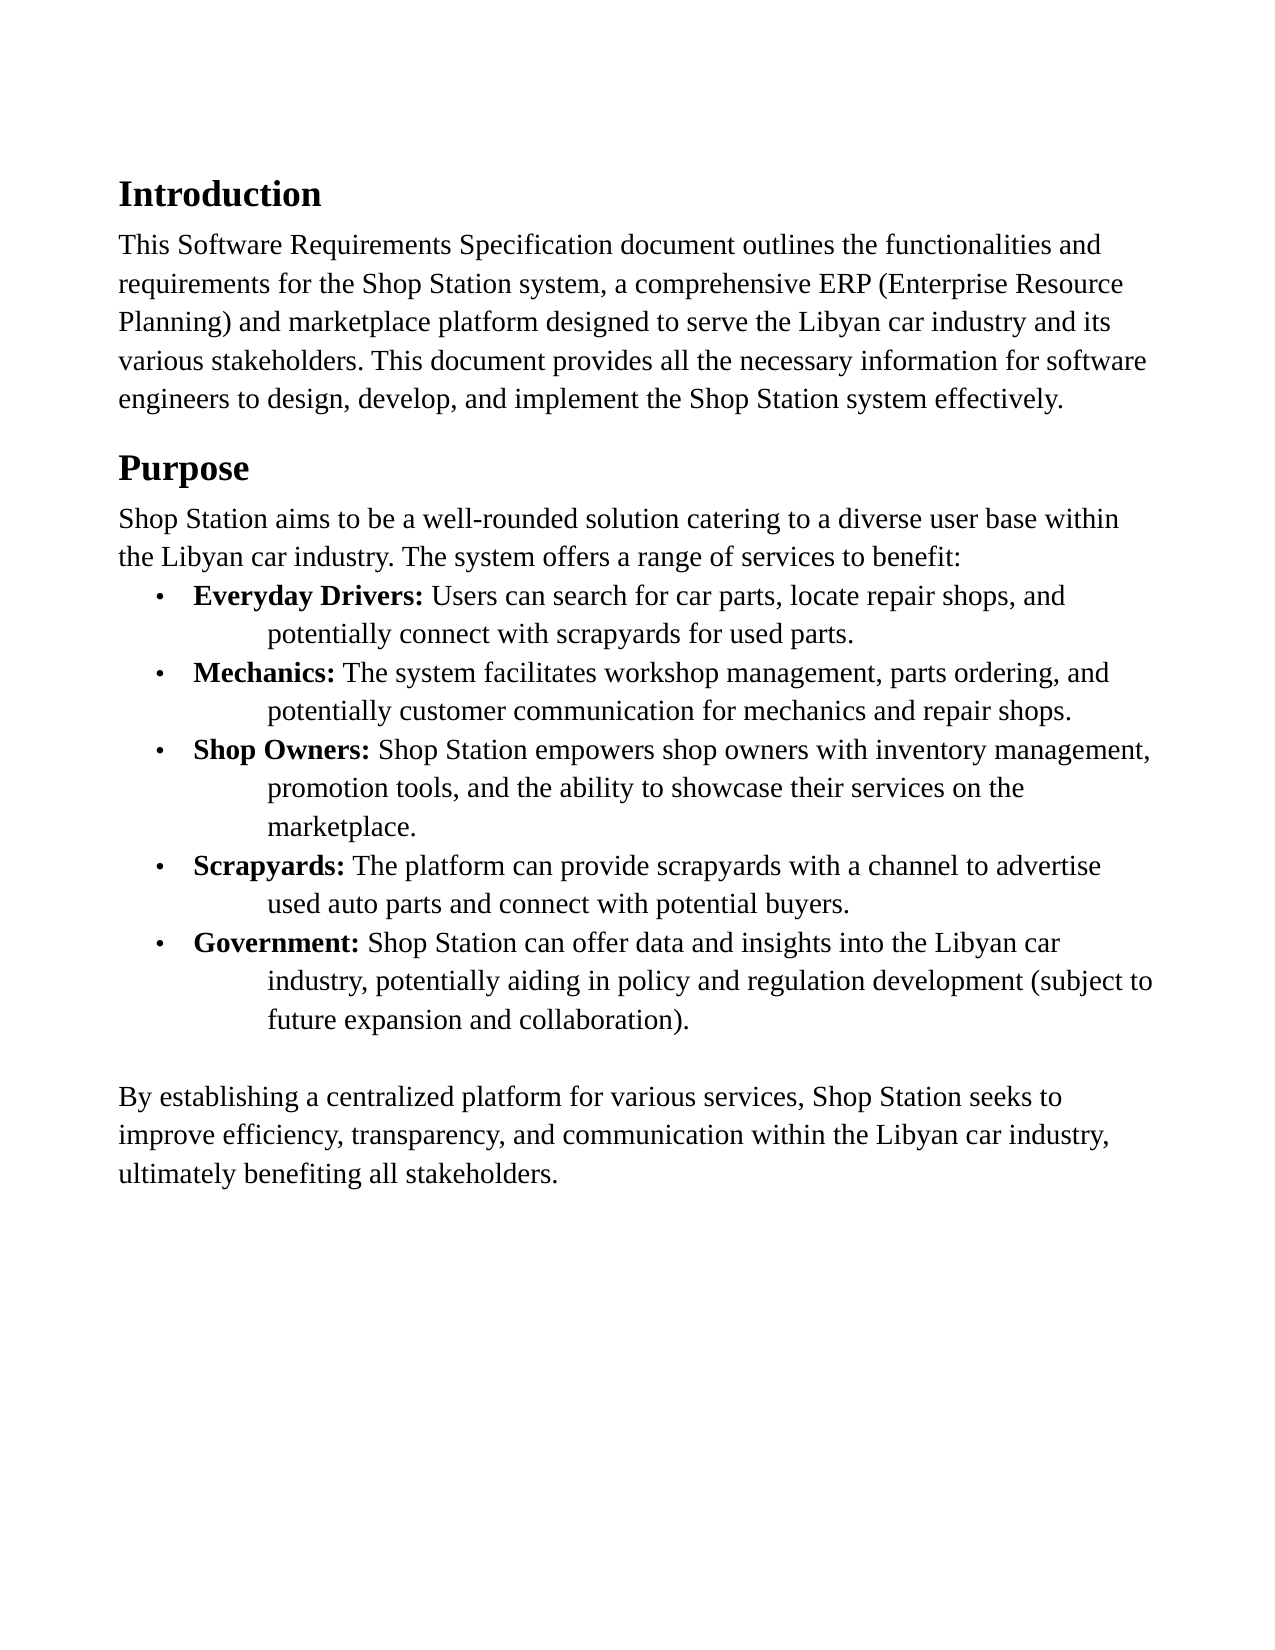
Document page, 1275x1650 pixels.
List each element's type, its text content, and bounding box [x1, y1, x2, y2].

list Everyday Drivers: Users can search for car parts, locate repair shops, and potentially connect with scrapyards for used parts. [156, 578, 1157, 650]
text Shop Station aims to be a well-rounded solution catering to a diverse user base within the Libyan car industry. The system offers a range of services to benefit: [118, 501, 1157, 573]
list Mechanics: The system facilitates workshop management, parts ordering, and potentially customer communication for mechanics and repair shops. [156, 655, 1157, 727]
list Government: Shop Station can offer data and insights into the Libyan car industry, potentially aiding in policy and regulation development (subject to future expansion and collaboration). [156, 925, 1157, 1035]
list Scrapyards: The platform can provide scrapyards with a channel to advertise used auto parts and connect with potential buyers. [156, 848, 1157, 920]
subtitle Introduction [118, 172, 1157, 215]
text By establishing a centralized platform for various services, Shop Station seeks to improve efficiency, transparency, and communication within the Libyan car industry, ultimately benefiting all stakeholders. [118, 1079, 1157, 1189]
text This Software Requirements Specification document outlines the functionalities and requirements for the Shop Station system, a comprehensive ERP (Enterprise Resource Planning) and marketplace platform designed to serve the Libyan car industry and its various stakeholders. This document provides all the necessary information for software engineers to design, develop, and implement the Shop Station system effectively. [118, 227, 1157, 415]
subtitle Purpose [118, 445, 1157, 488]
list Shop Owners: Shop Station empowers shop owners with inventory management, promotion tools, and the ability to showcase their services on the marketplace. [156, 732, 1157, 843]
